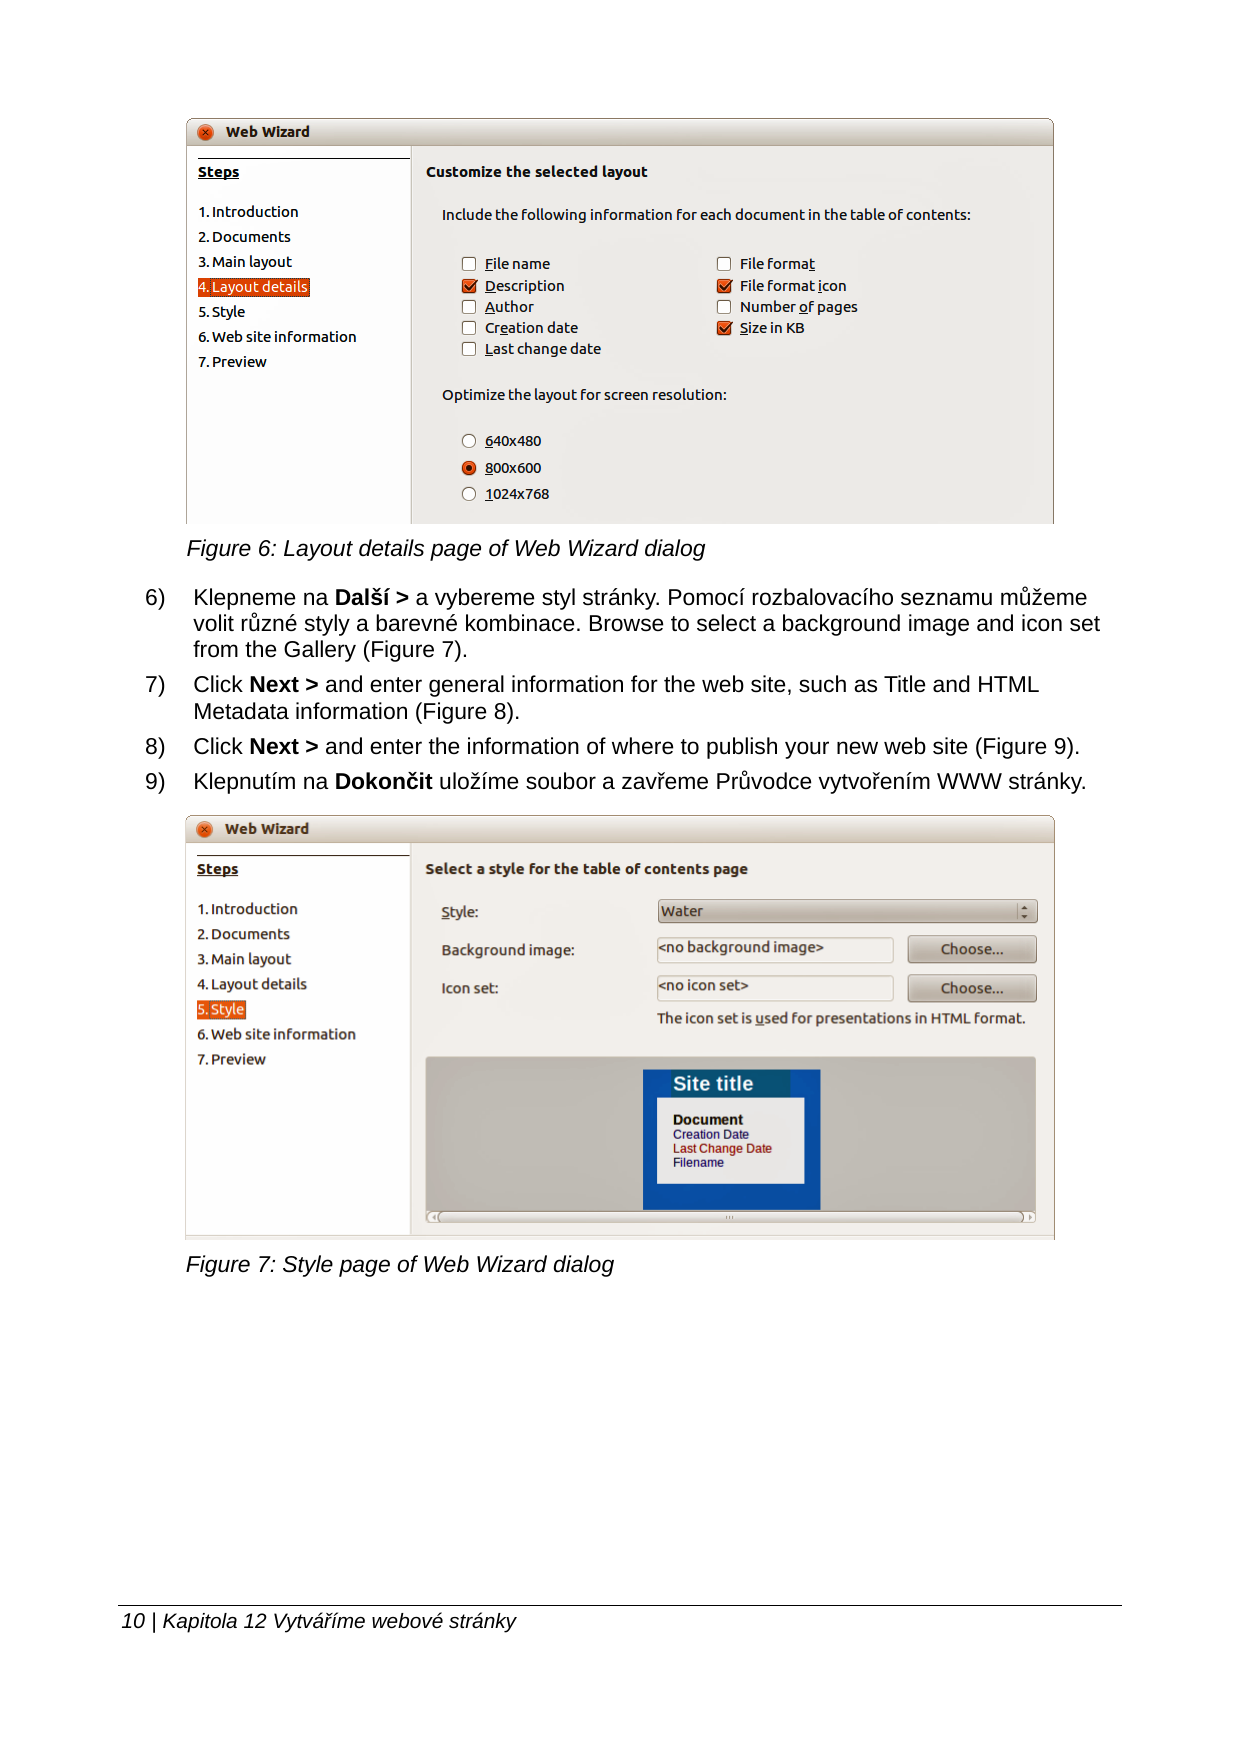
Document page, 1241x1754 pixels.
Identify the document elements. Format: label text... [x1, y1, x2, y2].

list Klepnutím na Dokončit uložíme soubor a zavřeme Průvodce vytvořením WWW stránky. [165, 768, 1122, 794]
text Figure 6: Layout details page of Web Wizard dialog [186, 535, 1054, 561]
text Figure 7: Style page of Web Wizard dialog [186, 1251, 1055, 1278]
list Click Next > and enter the information of where to publish your new web site (Figure 9). [165, 733, 1122, 759]
list Klepneme na Další > a vybereme styl stránky. Pomocí rozbalovacího seznamu můžeme volit různé styly a barevné kombinace. Browse to select a background image and icon set from the Gallery (Figure 7). [165, 583, 1122, 662]
picture [186, 118, 1054, 524]
picture [185, 815, 1055, 1240]
list Click Next > and enter general information for the web site, such as Title and HTML Metadata information (Figure 8). [165, 671, 1122, 724]
